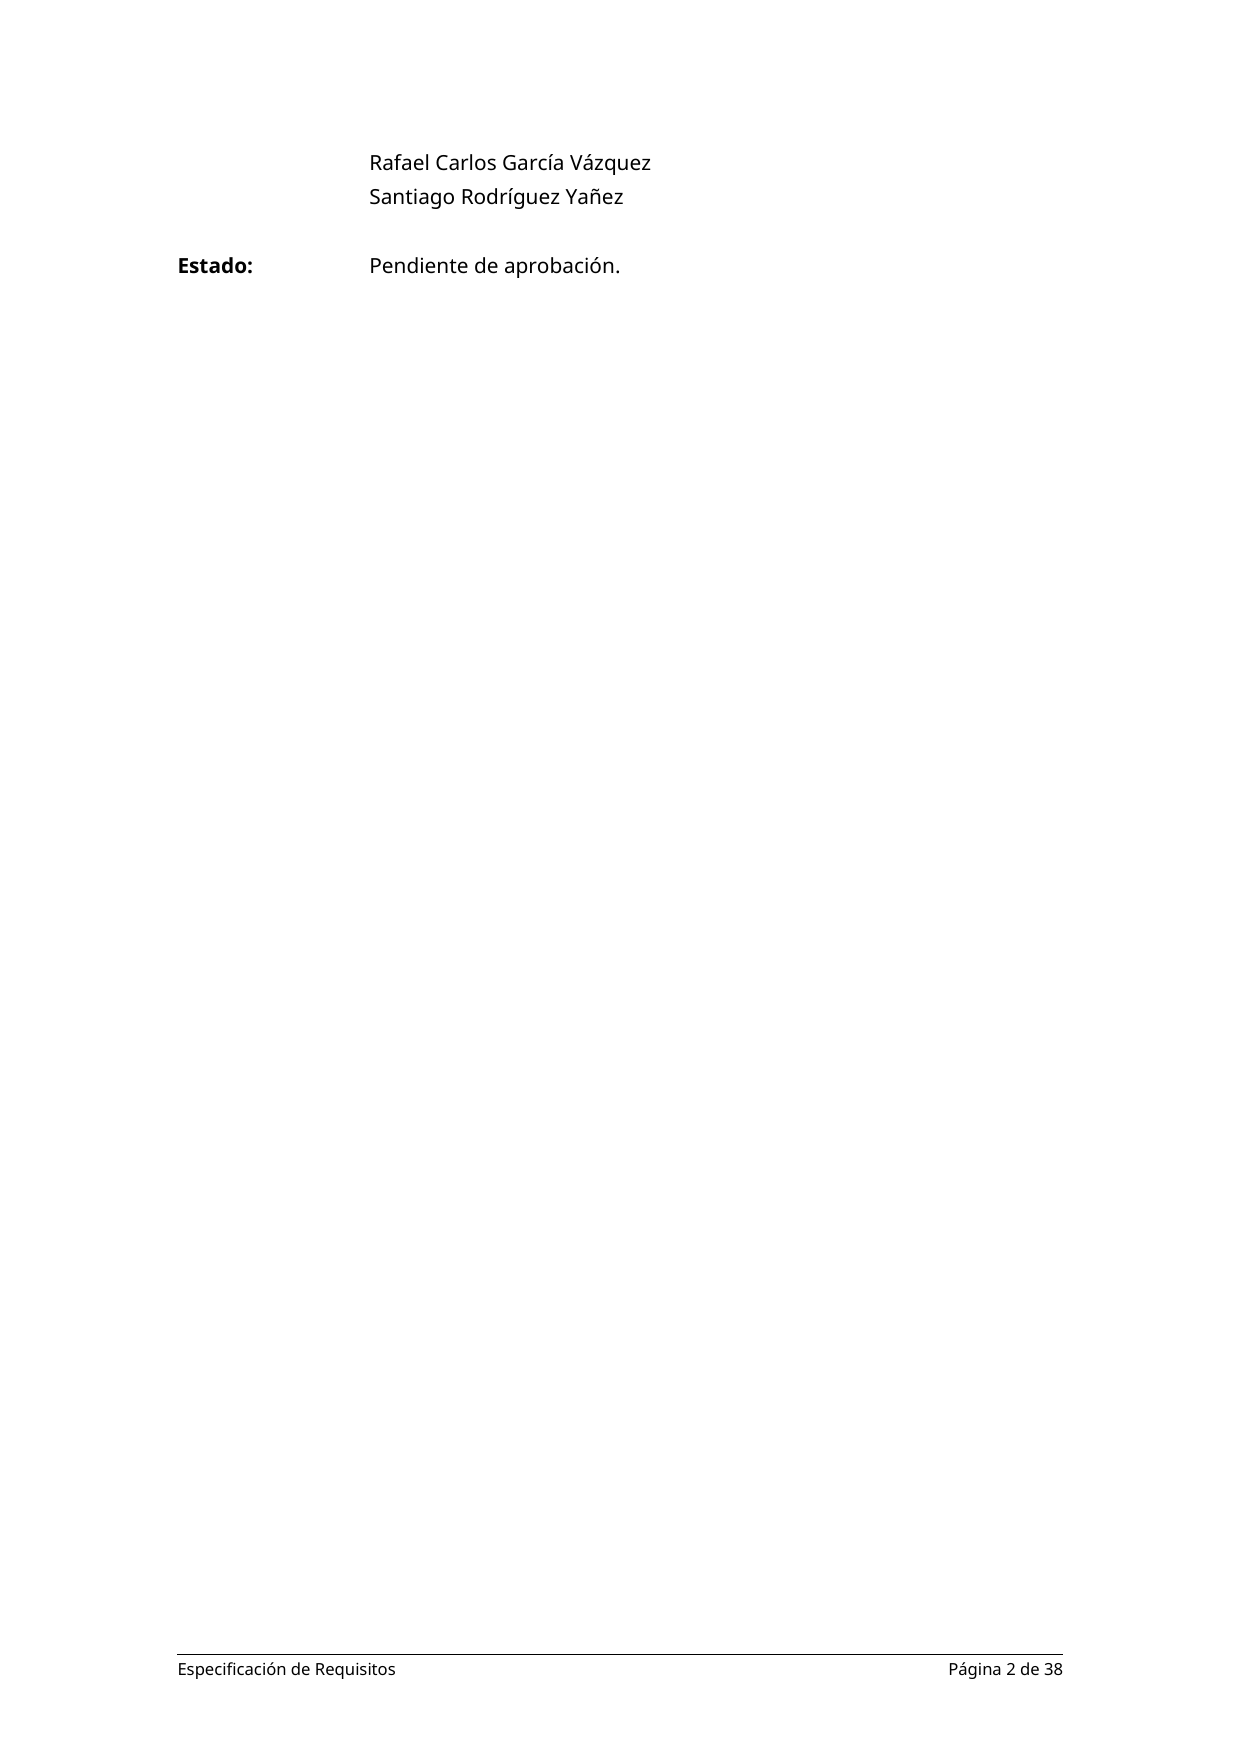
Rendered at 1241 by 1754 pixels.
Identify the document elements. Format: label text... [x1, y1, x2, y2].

text Rafael Carlos García Vázquez [177, 148, 1063, 176]
text Estado: Pendiente de aprobación. [177, 252, 1063, 280]
text Santiago Rodríguez Yañez [177, 182, 1063, 211]
